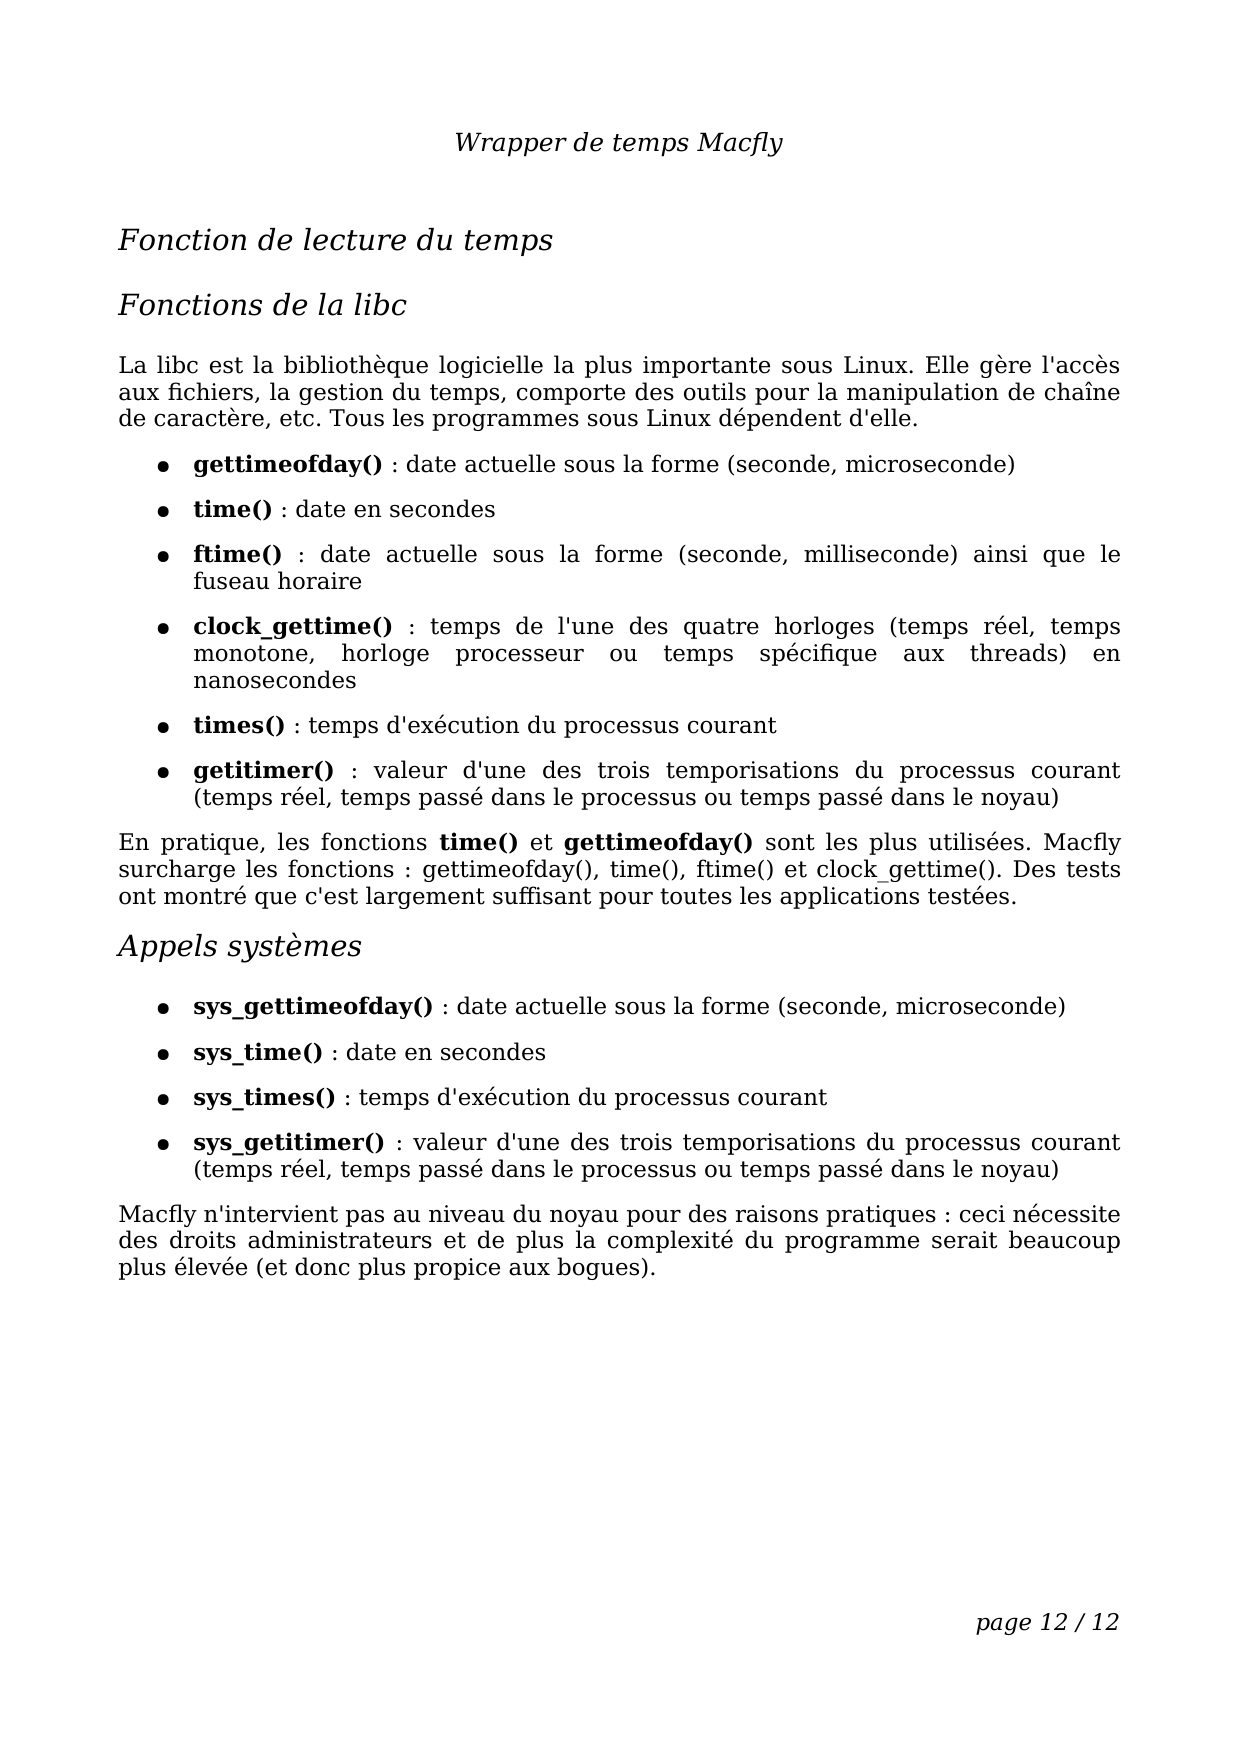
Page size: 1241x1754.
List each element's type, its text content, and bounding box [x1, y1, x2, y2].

text La libc est la bibliothèque logicielle la plus importante sous Linux. Elle gère l'accès aux fichiers, la gestion du temps, comporte des outils pour la manipulation de chaîne de caractère, etc. Tous les programmes sous Linux dépendent d'elle. [118, 352, 1122, 432]
text Macfly n'intervient pas au niveau du noyau pour des raisons pratiques : ceci nécessite des droits administrateurs et de plus la complexité du programme serait beaucoup plus élevée (et donc plus propice aux bogues). [118, 1201, 1122, 1281]
subtitle Fonction de lecture du temps [118, 223, 1122, 257]
list time() : date en secondes [156, 496, 1122, 523]
text En pratique, les fonctions time() et gettimeofday() sont les plus utilisées. Macfly surcharge les fonctions : gettimeofday(), time(), ftime() et clock_gettime(). Des tests ont montré que c'est largement suffisant pour toutes les applications testées. [118, 829, 1122, 909]
list sys_getitimer() : valeur d'une des trois temporisations du processus courant (temps réel, temps passé dans le processus ou temps passé dans le noyau) [156, 1129, 1122, 1183]
list getitimer() : valeur d'une des trois temporisations du processus courant (temps réel, temps passé dans le processus ou temps passé dans le noyau) [156, 757, 1122, 811]
list sys_time() : date en secondes [156, 1038, 1122, 1065]
subtitle Appels systèmes [118, 929, 1122, 963]
list sys_times() : temps d'exécution du processus courant [156, 1084, 1122, 1111]
list sys_gettimeofday() : date actuelle sous la forme (seconde, microseconde) [156, 993, 1122, 1020]
list clock_gettime() : temps de l'une des quatre horloges (temps réel, temps monotone, horloge processeur ou temps spécifique aux threads) en nanosecondes [156, 613, 1122, 693]
list ftime() : date actuelle sous la forme (seconde, milliseconde) ainsi que le fuseau horaire [156, 541, 1122, 595]
list gettimeofday() : date actuelle sous la forme (seconde, microseconde) [156, 451, 1122, 478]
subtitle Fonctions de la libc [118, 288, 1122, 322]
list times() : temps d'exécution du processus courant [156, 712, 1122, 739]
